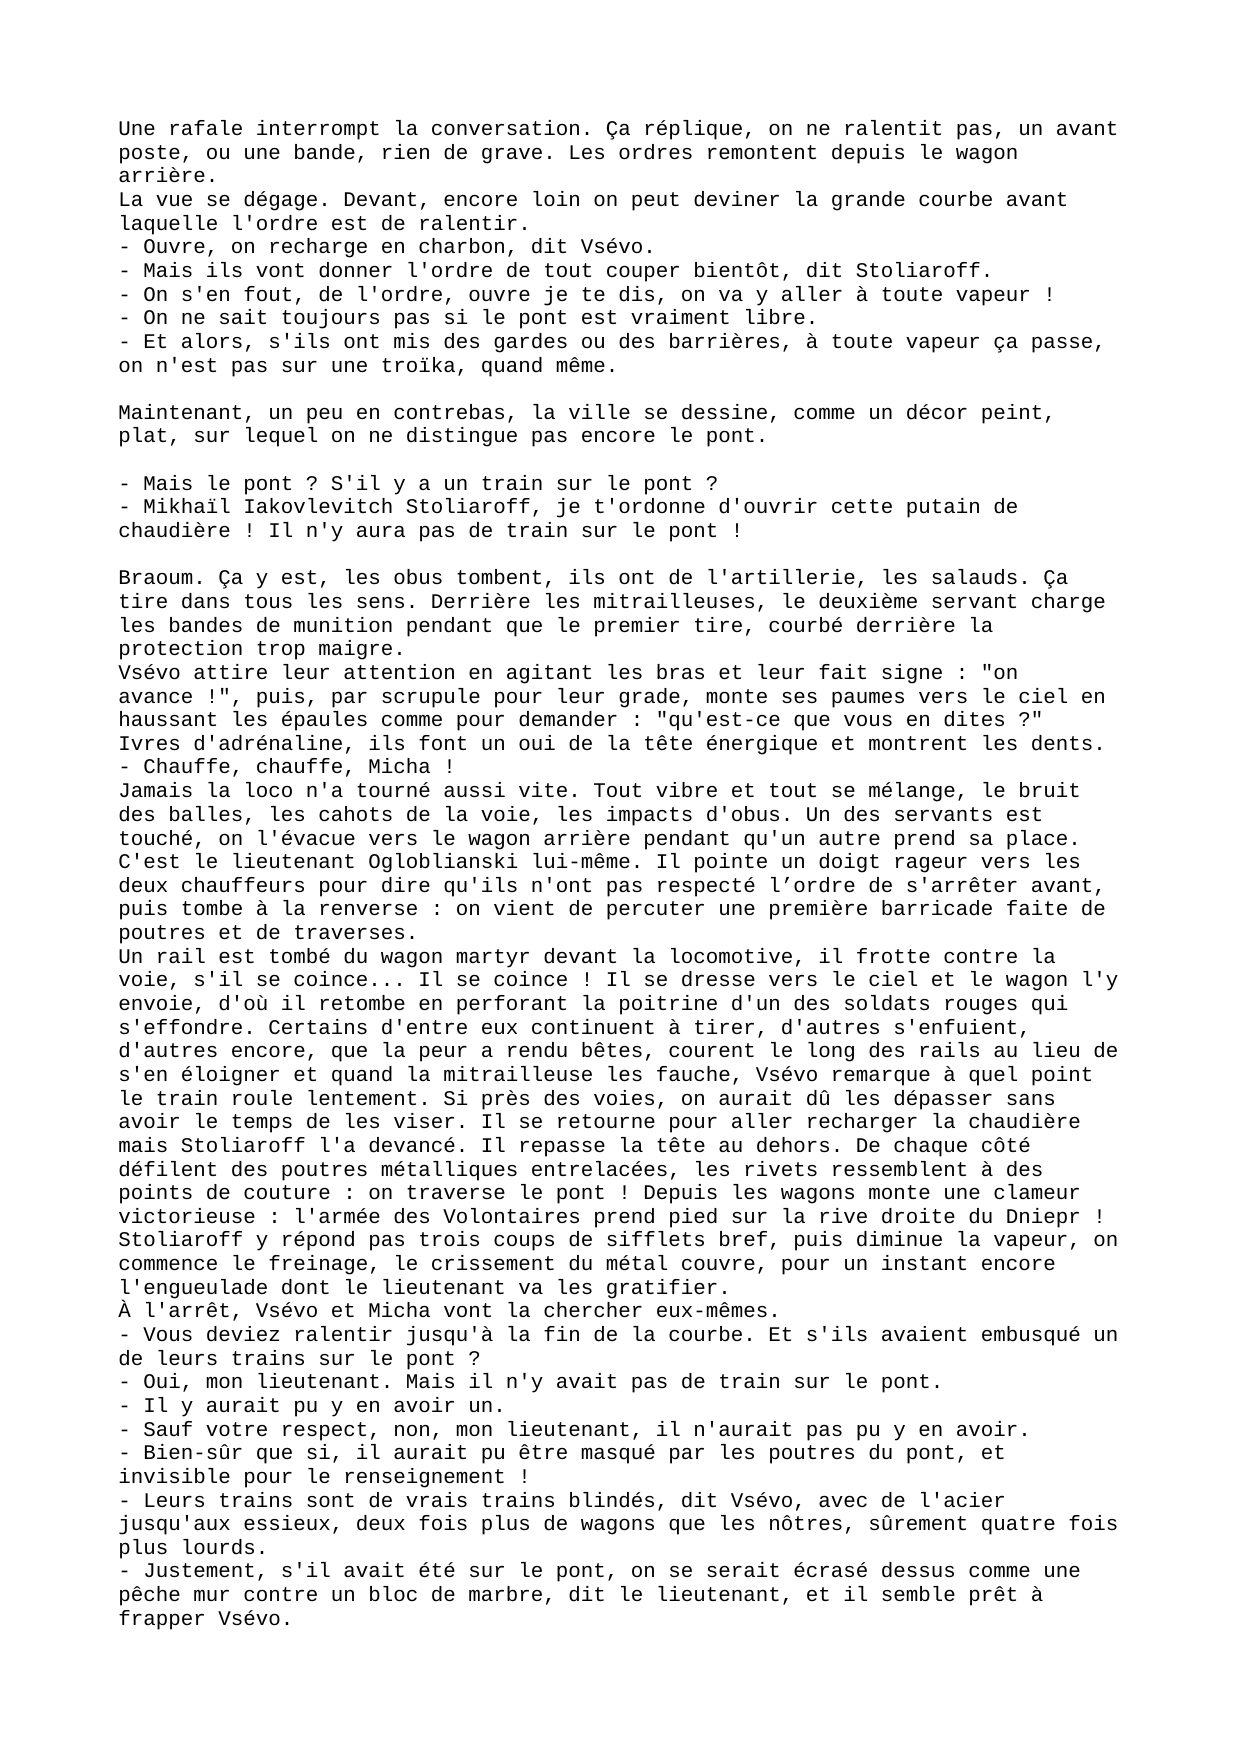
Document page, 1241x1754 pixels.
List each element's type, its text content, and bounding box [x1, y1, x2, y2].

text - On ne sait toujours pas si le pont est vraiment libre. [118, 307, 1122, 331]
text - On s'en fout, de l'ordre, ouvre je te dis, on va y aller à toute vapeur ! [118, 284, 1122, 307]
text - Sauf votre respect, non, mon lieutenant, il n'aurait pas pu y en avoir. [118, 1419, 1122, 1442]
text - Ouvre, on recharge en charbon, dit Vsévo. [118, 236, 1122, 260]
text - Bien-sûr que si, il aurait pu être masqué par les poutres du pont, et invisible pour le renseignement ! [118, 1442, 1122, 1489]
text - Leurs trains sont de vrais trains blindés, dit Vsévo, avec de l'acier jusqu'aux essieux, deux fois plus de wagons que les nôtres, sûrement quatre fois plus lourds. [118, 1489, 1122, 1561]
text - Mais le pont ? S'il y a un train sur le pont ? [118, 473, 1122, 496]
text Jamais la loco n'a tourné aussi vite. Tout vibre et tout se mélange, le bruit des balles, les cahots de la voie, les impacts d'obus. Un des servants est touché, on l'évacue vers le wagon arrière pendant qu'un autre prend sa place. C'est le lieutenant Ogloblianski lui-même. Il pointe un doigt rageur vers les deux chauffeurs pour dire qu'ils n'ont pas respecté l’ordre de s'arrêter avant, puis tombe à la renverse : on vient de percuter une première barricade faite de poutres et de traverses. [118, 780, 1122, 946]
text Vsévo attire leur attention en agitant les bras et leur fait signe : "on avance !", puis, par scrupule pour leur grade, monte ses paumes vers le ciel en haussant les épaules comme pour demander : "qu'est-ce que vous en dites ?" [118, 662, 1122, 733]
text - Vous deviez ralentir jusqu'à la fin de la courbe. Et s'ils avaient embusqué un de leurs trains sur le pont ? [118, 1324, 1122, 1371]
text À l'arrêt, Vsévo et Micha vont la chercher eux-mêmes. [118, 1300, 1122, 1324]
text - Et alors, s'ils ont mis des gardes ou des barrières, à toute vapeur ça passe, on n'est pas sur une troïka, quand même. [118, 331, 1122, 378]
text Braoum. Ça y est, les obus tombent, ils ont de l'artillerie, les salauds. Ça tire dans tous les sens. Derrière les mitrailleuses, le deuxième servant charge les bandes de munition pendant que le premier tire, courbé derrière la protection trop maigre. [118, 567, 1122, 662]
text La vue se dégage. Devant, encore loin on peut deviner la grande courbe avant laquelle l'ordre est de ralentir. [118, 189, 1122, 236]
text Ivres d'adrénaline, ils font un oui de la tête énergique et montrent les dents. [118, 733, 1122, 757]
text Maintenant, un peu en contrebas, la ville se dessine, comme un décor peint, plat, sur lequel on ne distingue pas encore le pont. [118, 402, 1122, 449]
text - Mais ils vont donner l'ordre de tout couper bientôt, dit Stoliaroff. [118, 260, 1122, 284]
text - Oui, mon lieutenant. Mais il n'y avait pas de train sur le pont. [118, 1371, 1122, 1395]
text Stoliaroff y répond pas trois coups de sifflets bref, puis diminue la vapeur, on commence le freinage, le crissement du métal couvre, pour un instant encore l'engueulade dont le lieutenant va les gratifier. [118, 1229, 1122, 1300]
text - Mikhaïl Iakovlevitch Stoliaroff, je t'ordonne d'ouvrir cette putain de chaudière ! Il n'y aura pas de train sur le pont ! [118, 496, 1122, 544]
text - Justement, s'il avait été sur le pont, on se serait écrasé dessus comme une pêche mur contre un bloc de marbre, dit le lieutenant, et il semble prêt à frapper Vsévo. [118, 1561, 1122, 1631]
text Une rafale interrompt la conversation. Ça réplique, on ne ralentit pas, un avant poste, ou une bande, rien de grave. Les ordres remontent depuis le wagon arrière. [118, 118, 1122, 189]
text - Il y aurait pu y en avoir un. [118, 1395, 1122, 1419]
text Un rail est tombé du wagon martyr devant la locomotive, il frotte contre la voie, s'il se coince... Il se coince ! Il se dresse vers le ciel et le wagon l'y envoie, d'où il retombe en perforant la poitrine d'un des soldats rouges qui s'effondre. Certains d'entre eux continuent à tirer, d'autres s'enfuient, d'autres encore, que la peur a rendu bêtes, courent le long des rails au lieu de s'en éloigner et quand la mitrailleuse les fauche, Vsévo remarque à quel point le train roule lentement. Si près des voies, on aurait dû les dépasser sans avoir le temps de les viser. Il se retourne pour aller recharger la chaudière mais Stoliaroff l'a devancé. Il repasse la tête au dehors. De chaque côté défilent des poutres métalliques entrelacées, les rivets ressemblent à des points de couture : on traverse le pont ! Depuis les wagons monte une clameur victorieuse : l'armée des Volontaires prend pied sur la rive droite du Dniepr ! [118, 946, 1122, 1229]
text - Chauffe, chauffe, Micha ! [118, 757, 1122, 780]
